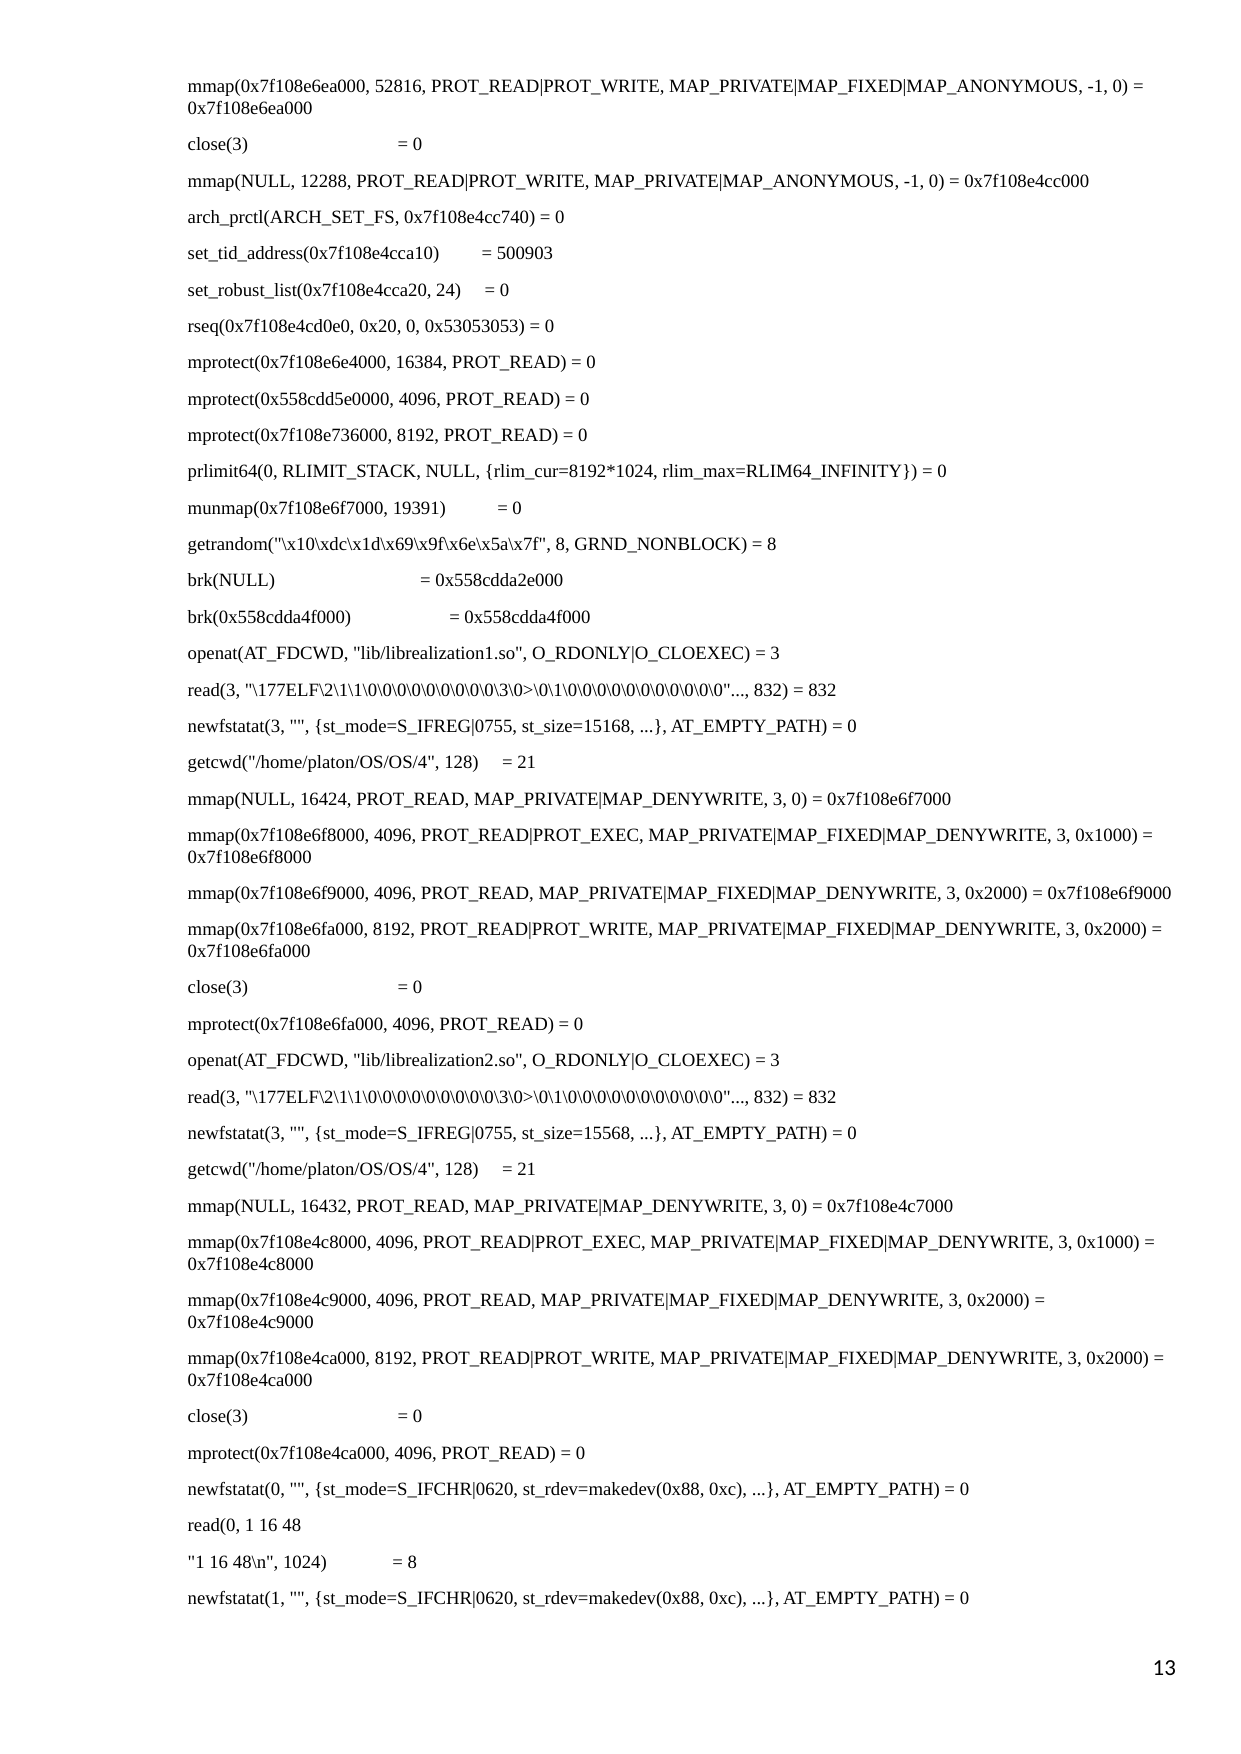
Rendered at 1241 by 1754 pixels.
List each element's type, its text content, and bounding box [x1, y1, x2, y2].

text getcwd("/home/platon/OS/OS/4", 128) = 21 [187, 751, 1176, 773]
text set_tid_address(0x7f108e4cca10) = 500903 [187, 242, 1176, 264]
text prlimit64(0, RLIMIT_STACK, NULL, {rlim_cur=8192*1024, rlim_max=RLIM64_INFINITY}) = 0 [187, 460, 1176, 482]
text rseq(0x7f108e4cd0e0, 0x20, 0, 0x53053053) = 0 [187, 315, 1176, 336]
text newfstatat(3, "", {st_mode=S_IFREG|0755, st_size=15568, ...}, AT_EMPTY_PATH) = 0 [187, 1122, 1176, 1143]
text mmap(NULL, 12288, PROT_READ|PROT_WRITE, MAP_PRIVATE|MAP_ANONYMOUS, -1, 0) = 0x7f108e4cc000 [187, 169, 1176, 191]
text openat(AT_FDCWD, "lib/librealization2.so", O_RDONLY|O_CLOEXEC) = 3 [187, 1049, 1176, 1071]
text arch_prctl(ARCH_SET_FS, 0x7f108e4cc740) = 0 [187, 206, 1176, 227]
text "1 16 48\n", 1024) = 8 [187, 1551, 1176, 1572]
text newfstatat(0, "", {st_mode=S_IFCHR|0620, st_rdev=makedev(0x88, 0xc), ...}, AT_EMPTY_PATH) = 0 [187, 1478, 1176, 1499]
text getcwd("/home/platon/OS/OS/4", 128) = 21 [187, 1158, 1176, 1180]
text mmap(0x7f108e4c8000, 4096, PROT_READ|PROT_EXEC, MAP_PRIVATE|MAP_FIXED|MAP_DENYWRITE, 3, 0x1000) = 0x7f108e4c8000 [187, 1231, 1176, 1274]
text mmap(0x7f108e6f9000, 4096, PROT_READ, MAP_PRIVATE|MAP_FIXED|MAP_DENYWRITE, 3, 0x2000) = 0x7f108e6f9000 [187, 882, 1176, 903]
text mmap(NULL, 16424, PROT_READ, MAP_PRIVATE|MAP_DENYWRITE, 3, 0) = 0x7f108e6f7000 [187, 787, 1176, 809]
text mmap(0x7f108e6ea000, 52816, PROT_READ|PROT_WRITE, MAP_PRIVATE|MAP_FIXED|MAP_ANONYMOUS, -1, 0) = 0x7f108e6ea000 [187, 75, 1176, 118]
text mprotect(0x7f108e736000, 8192, PROT_READ) = 0 [187, 424, 1176, 446]
text mprotect(0x7f108e6fa000, 4096, PROT_READ) = 0 [187, 1013, 1176, 1034]
text read(0, 1 16 48 [187, 1514, 1176, 1536]
text read(3, "\177ELF\2\1\1\0\0\0\0\0\0\0\0\0\3\0>\0\1\0\0\0\0\0\0\0\0\0\0\0"..., 832) = 832 [187, 1086, 1176, 1107]
text newfstatat(3, "", {st_mode=S_IFREG|0755, st_size=15168, ...}, AT_EMPTY_PATH) = 0 [187, 715, 1176, 736]
text set_robust_list(0x7f108e4cca20, 24) = 0 [187, 278, 1176, 300]
text read(3, "\177ELF\2\1\1\0\0\0\0\0\0\0\0\0\3\0>\0\1\0\0\0\0\0\0\0\0\0\0\0"..., 832) = 832 [187, 678, 1176, 700]
text close(3) = 0 [187, 1405, 1176, 1427]
text newfstatat(1, "", {st_mode=S_IFCHR|0620, st_rdev=makedev(0x88, 0xc), ...}, AT_EMPTY_PATH) = 0 [187, 1587, 1176, 1609]
text mmap(0x7f108e4ca000, 8192, PROT_READ|PROT_WRITE, MAP_PRIVATE|MAP_FIXED|MAP_DENYWRITE, 3, 0x2000) = 0x7f108e4ca000 [187, 1347, 1176, 1391]
text mprotect(0x7f108e6e4000, 16384, PROT_READ) = 0 [187, 351, 1176, 373]
text brk(0x558cdda4f000) = 0x558cdda4f000 [187, 606, 1176, 627]
text mmap(0x7f108e6fa000, 8192, PROT_READ|PROT_WRITE, MAP_PRIVATE|MAP_FIXED|MAP_DENYWRITE, 3, 0x2000) = 0x7f108e6fa000 [187, 918, 1176, 962]
text close(3) = 0 [187, 133, 1176, 155]
text close(3) = 0 [187, 976, 1176, 998]
text getrandom("\x10\xdc\x1d\x69\x9f\x6e\x5a\x7f", 8, GRND_NONBLOCK) = 8 [187, 533, 1176, 554]
text mprotect(0x7f108e4ca000, 4096, PROT_READ) = 0 [187, 1442, 1176, 1463]
text mmap(NULL, 16432, PROT_READ, MAP_PRIVATE|MAP_DENYWRITE, 3, 0) = 0x7f108e4c7000 [187, 1194, 1176, 1216]
text brk(NULL) = 0x558cdda2e000 [187, 569, 1176, 591]
text munmap(0x7f108e6f7000, 19391) = 0 [187, 497, 1176, 518]
text mprotect(0x558cdd5e0000, 4096, PROT_READ) = 0 [187, 388, 1176, 409]
text mmap(0x7f108e6f8000, 4096, PROT_READ|PROT_EXEC, MAP_PRIVATE|MAP_FIXED|MAP_DENYWRITE, 3, 0x1000) = 0x7f108e6f8000 [187, 824, 1176, 867]
text openat(AT_FDCWD, "lib/librealization1.so", O_RDONLY|O_CLOEXEC) = 3 [187, 642, 1176, 664]
text mmap(0x7f108e4c9000, 4096, PROT_READ, MAP_PRIVATE|MAP_FIXED|MAP_DENYWRITE, 3, 0x2000) = 0x7f108e4c9000 [187, 1289, 1176, 1332]
